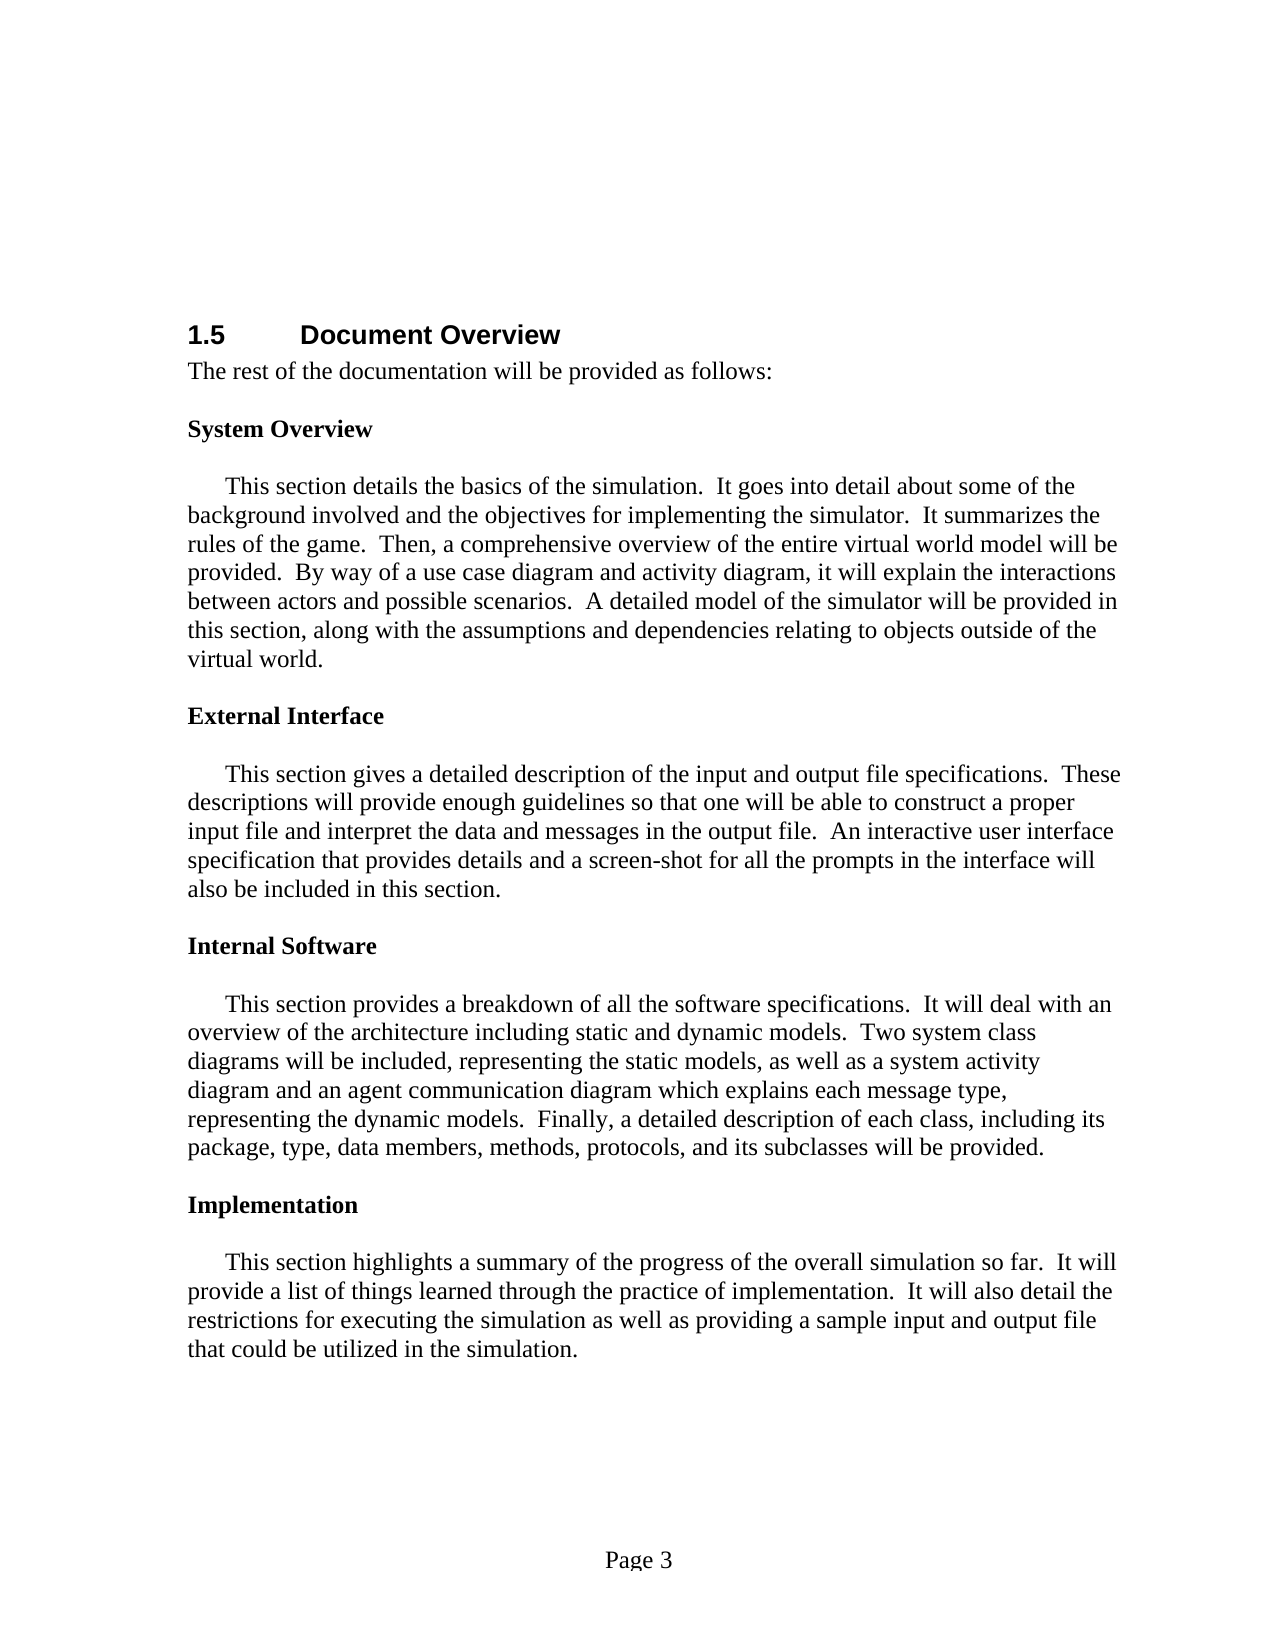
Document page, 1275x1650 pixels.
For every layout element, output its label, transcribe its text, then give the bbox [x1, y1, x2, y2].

text This section gives a detailed description of the input and output file specifications. These descriptions will provide enough guidelines so that one will be able to construct a proper input file and interpret the data and messages in the output file. An interactive user interface specification that provides details and a screen-shot for all the prompts in the interface will also be included in this section. [187, 759, 1125, 902]
text External Interface [187, 701, 1125, 730]
text Internal Software [187, 931, 1125, 960]
text This section details the basics of the simulation. It goes into detail about some of the background involved and the objectives for implementing the simulator. It summarizes the rules of the game. Then, a comprehensive overview of the entire virtual world model will be provided. By way of a use case diagram and activity diagram, it will explain the interactions between actors and possible scenarios. A detailed model of the simulator will be provided in this section, along with the assumptions and dependencies relating to objects outside of the virtual world. [187, 471, 1125, 672]
text This section provides a breakdown of all the software specifications. It will deal with an overview of the architecture including static and dynamic models. Two system class diagrams will be included, representing the static models, as well as a system activity diagram and an agent communication diagram which explains each message type, representing the dynamic models. Finally, a detailed description of each class, including its package, type, data members, methods, protocols, and its subclasses will be provided. [187, 989, 1125, 1161]
text Implementation [187, 1190, 1125, 1219]
subtitle 1.5 Document Overview [187, 319, 1125, 350]
text System Overview [187, 414, 1125, 442]
text The rest of the documentation will be provided as follows: [187, 356, 1125, 385]
text This section highlights a summary of the progress of the overall simulation so far. It will provide a list of things learned through the practice of implementation. It will also detail the restrictions for executing the simulation as well as providing a sample input and output file that could be utilized in the simulation. [187, 1247, 1125, 1362]
